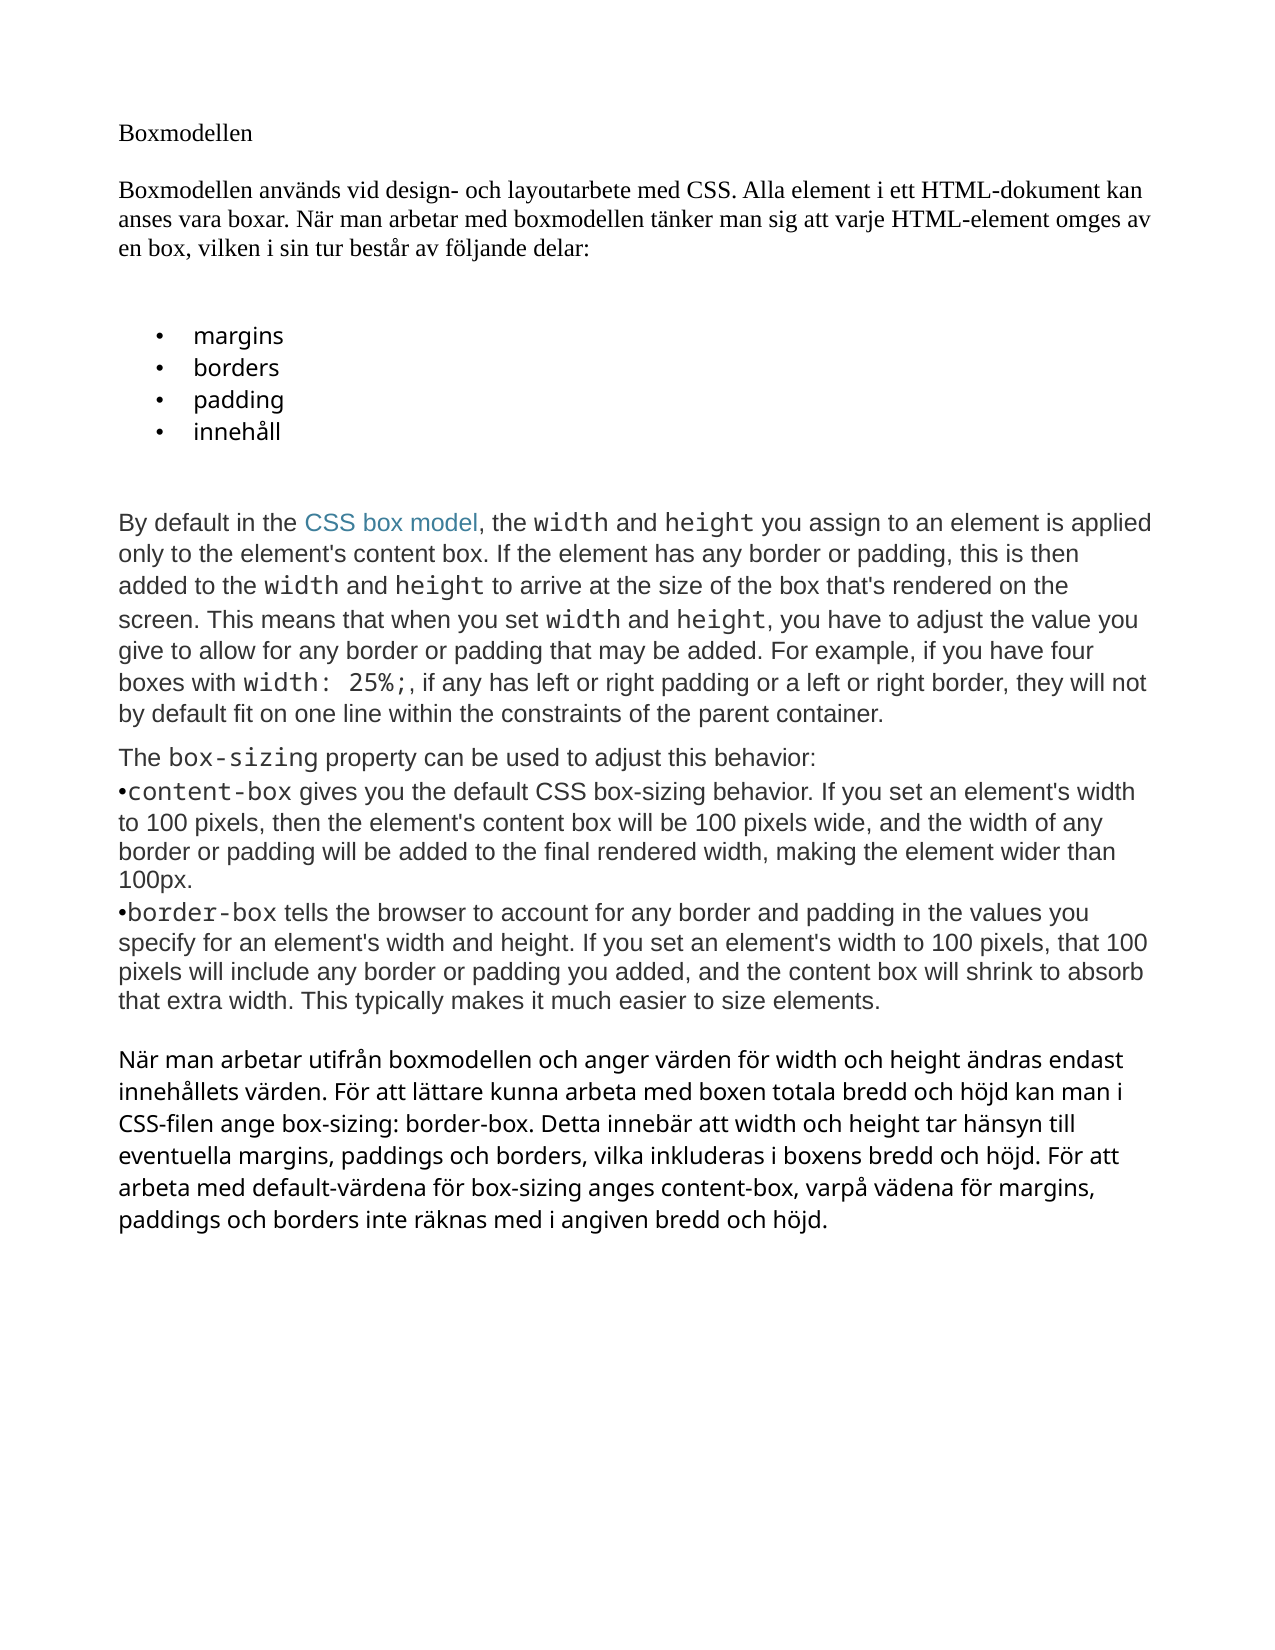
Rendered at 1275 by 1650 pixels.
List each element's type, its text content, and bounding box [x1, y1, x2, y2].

text The box-sizing property can be used to adjust this behavior: [118, 740, 1157, 774]
list innehåll [156, 415, 1157, 447]
text By default in the CSS box model, the width and height you assign to an element is applied only to the element's content box. If the element has any border or padding, this is then added to the width and height to arrive at the size of the box that's rendered on the screen. This means that when you set width and height, you have to adjust the value you give to allow for any border or padding that may be added. For example, if you have four boxes with width: 25%;, if any has left or right padding or a left or right border, they will not by default fit on one line within the constraints of the parent container. [118, 505, 1157, 727]
text Boxmodellen [118, 118, 1157, 147]
text Boxmodellen används vid design- och layoutarbete med CSS. Alla element i ett HTML-dokument kan anses vara boxar. När man arbetar med boxmodellen tänker man sig att varje HTML-element omges av en box, vilken i sin tur består av följande delar: [118, 176, 1157, 262]
text När man arbetar utifrån boxmodellen och anger värden för width och height ändras endast innehållets värden. För att lättare kunna arbeta med boxen totala bredd och höjd kan man i CSS-filen ange box-sizing: border-box. Detta innebär att width och height tar hänsyn till eventuella margins, paddings och borders, vilka inkluderas i boxens bredd och höjd. För att arbeta med default-värdena för box-sizing anges content-box, varpå vädena för margins, paddings och borders inte räknas med i angiven bredd och höjd. [118, 1043, 1157, 1235]
list content-box gives you the default CSS box-sizing behavior. If you set an element's width to 100 pixels, then the element's content box will be 100 pixels wide, and the width of any border or padding will be added to the final rendered width, making the element wider than 100px. [118, 774, 1157, 894]
list margins [156, 319, 1157, 351]
list borders [156, 351, 1157, 383]
list padding [156, 383, 1157, 415]
list border-box tells the browser to account for any border and padding in the values you specify for an element's width and height. If you set an element's width to 100 pixels, that 100 pixels will include any border or padding you added, and the content box will shrink to absorb that extra width. This typically makes it much easier to size elements. [118, 894, 1157, 1014]
